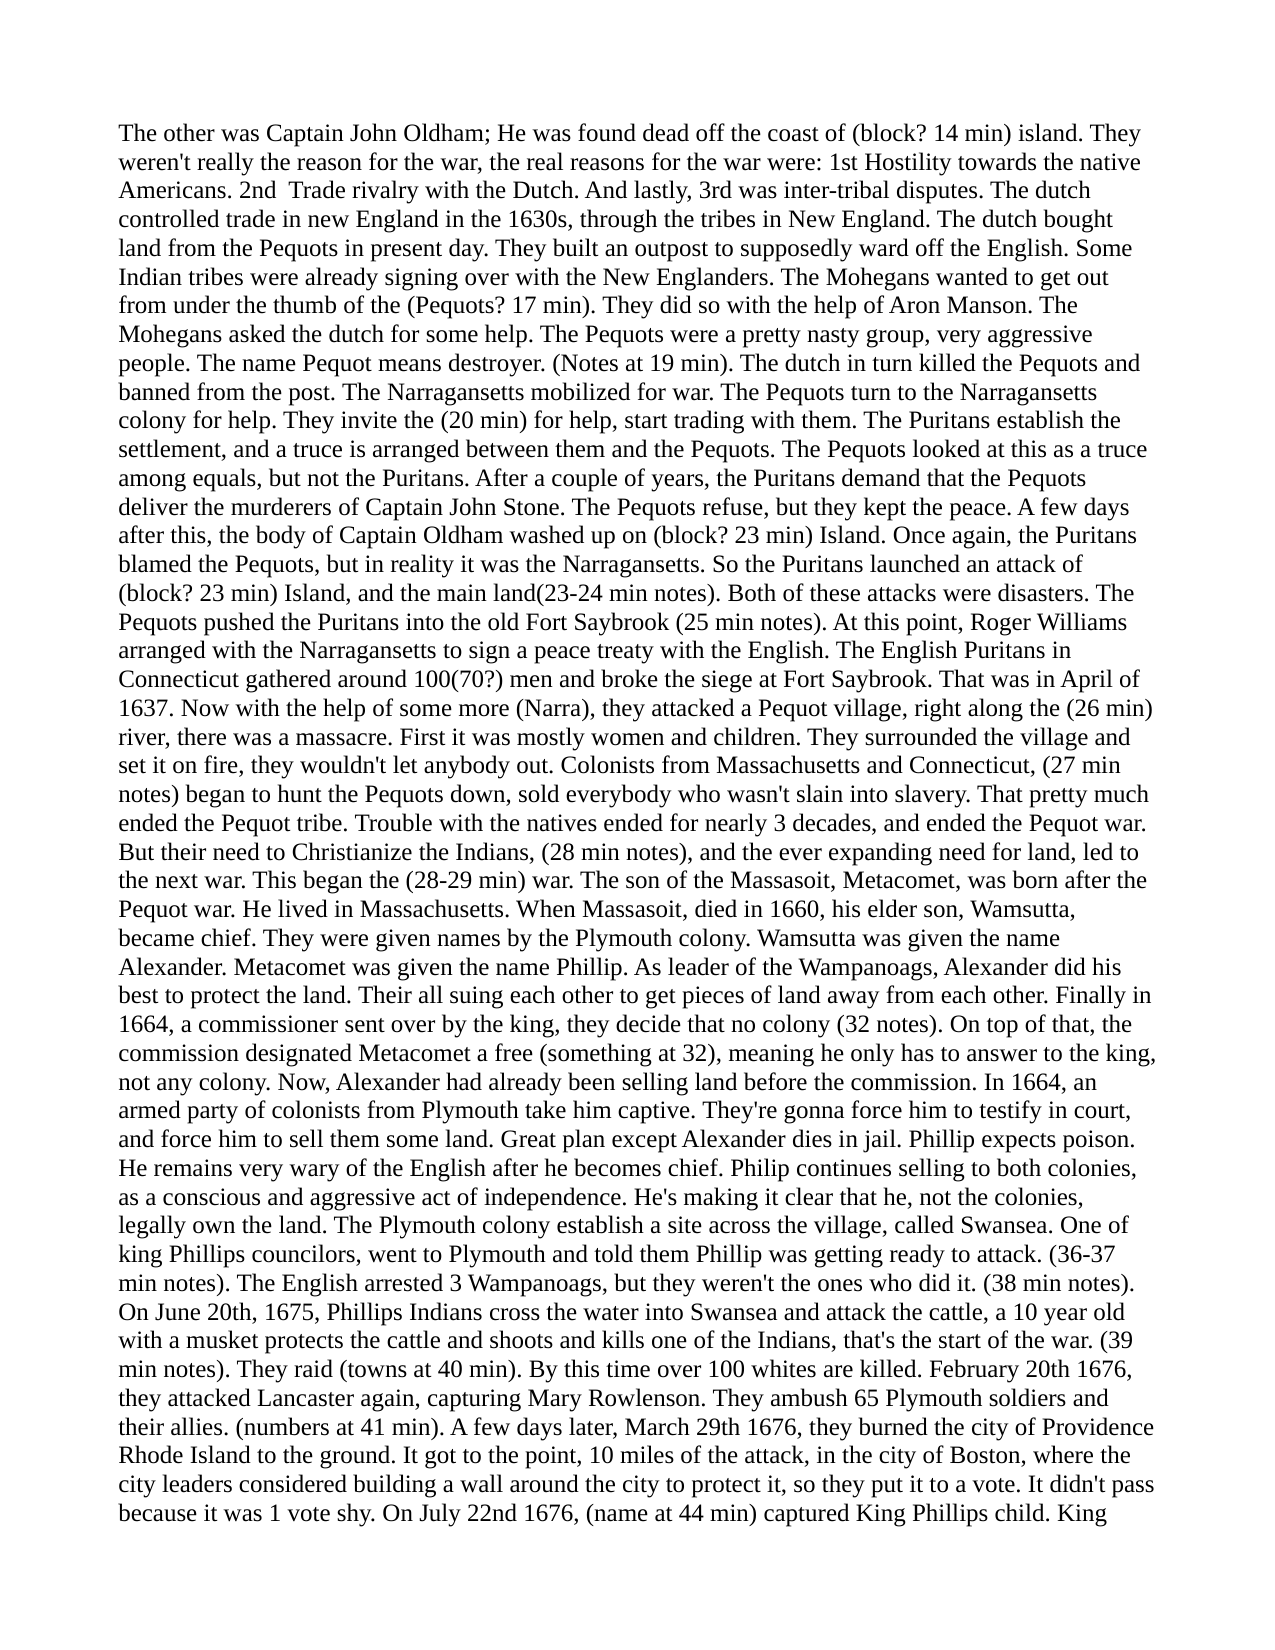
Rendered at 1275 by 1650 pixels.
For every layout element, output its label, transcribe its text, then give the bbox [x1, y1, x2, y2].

text The other was Captain John Oldham; He was found dead off the coast of (block? 14 min) island. They weren't really the reason for the war, the real reasons for the war were: 1st Hostility towards the native Americans. 2nd Trade rivalry with the Dutch. And lastly, 3rd was inter-tribal disputes. The dutch controlled trade in new England in the 1630s, through the tribes in New England. The dutch bought land from the Pequots in present day. They built an outpost to supposedly ward off the English. Some Indian tribes were already signing over with the New Englanders. The Mohegans wanted to get out from under the thumb of the (Pequots? 17 min). They did so with the help of Aron Manson. The Mohegans asked the dutch for some help. The Pequots were a pretty nasty group, very aggressive people. The name Pequot means destroyer. (Notes at 19 min). The dutch in turn killed the Pequots and banned from the post. The Narragansetts mobilized for war. The Pequots turn to the Narragansetts colony for help. They invite the (20 min) for help, start trading with them. The Puritans establish the settlement, and a truce is arranged between them and the Pequots. The Pequots looked at this as a truce among equals, but not the Puritans. After a couple of years, the Puritans demand that the Pequots deliver the murderers of Captain John Stone. The Pequots refuse, but they kept the peace. A few days after this, the body of Captain Oldham washed up on (block? 23 min) Island. Once again, the Puritans blamed the Pequots, but in reality it was the Narragansetts. So the Puritans launched an attack of (block? 23 min) Island, and the main land(23-24 min notes). Both of these attacks were disasters. The Pequots pushed the Puritans into the old Fort Saybrook (25 min notes). At this point, Roger Williams arranged with the Narragansetts to sign a peace treaty with the English. The English Puritans in Connecticut gathered around 100(70?) men and broke the siege at Fort Saybrook. That was in April of 1637. Now with the help of some more (Narra), they attacked a Pequot village, right along the (26 min) river, there was a massacre. First it was mostly women and children. They surrounded the village and set it on fire, they wouldn't let anybody out. Colonists from Massachusetts and Connecticut, (27 min notes) began to hunt the Pequots down, sold everybody who wasn't slain into slavery. That pretty much ended the Pequot tribe. Trouble with the natives ended for nearly 3 decades, and ended the Pequot war. But their need to Christianize the Indians, (28 min notes), and the ever expanding need for land, led to the next war. This began the (28-29 min) war. The son of the Massasoit, Metacomet, was born after the Pequot war. He lived in Massachusetts. When Massasoit, died in 1660, his elder son, Wamsutta, became chief. They were given names by the Plymouth colony. Wamsutta was given the name Alexander. Metacomet was given the name Phillip. As leader of the Wampanoags, Alexander did his best to protect the land. Their all suing each other to get pieces of land away from each other. Finally in 1664, a commissioner sent over by the king, they decide that no colony (32 notes). On top of that, the commission designated Metacomet a free (something at 32), meaning he only has to answer to the king, not any colony. Now, Alexander had already been selling land before the commission. In 1664, an armed party of colonists from Plymouth take him captive. They're gonna force him to testify in court, and force him to sell them some land. Great plan except Alexander dies in jail. Phillip expects poison. He remains very wary of the English after he becomes chief. Philip continues selling to both colonies, as a conscious and aggressive act of independence. He's making it clear that he, not the colonies, legally own the land. The Plymouth colony establish a site across the village, called Swansea. One of king Phillips councilors, went to Plymouth and told them Phillip was getting ready to attack. (36-37 min notes). The English arrested 3 Wampanoags, but they weren't the ones who did it. (38 min notes). On June 20th, 1675, Phillips Indians cross the water into Swansea and attack the cattle, a 10 year old with a musket protects the cattle and shoots and kills one of the Indians, that's the start of the war. (39 min notes). They raid (towns at 40 min). By this time over 100 whites are killed. February 20th 1676, they attacked Lancaster again, capturing Mary Rowlenson. They ambush 65 Plymouth soldiers and their allies. (numbers at 41 min). A few days later, March 29th 1676, they burned the city of Providence Rhode Island to the ground. It got to the point, 10 miles of the attack, in the city of Boston, where the city leaders considered building a wall around the city to protect it, so they put it to a vote. It didn't pass because it was 1 vote shy. On July 22nd 1676, (name at 44 min) captured King Phillips child. King [118, 118, 1157, 1527]
